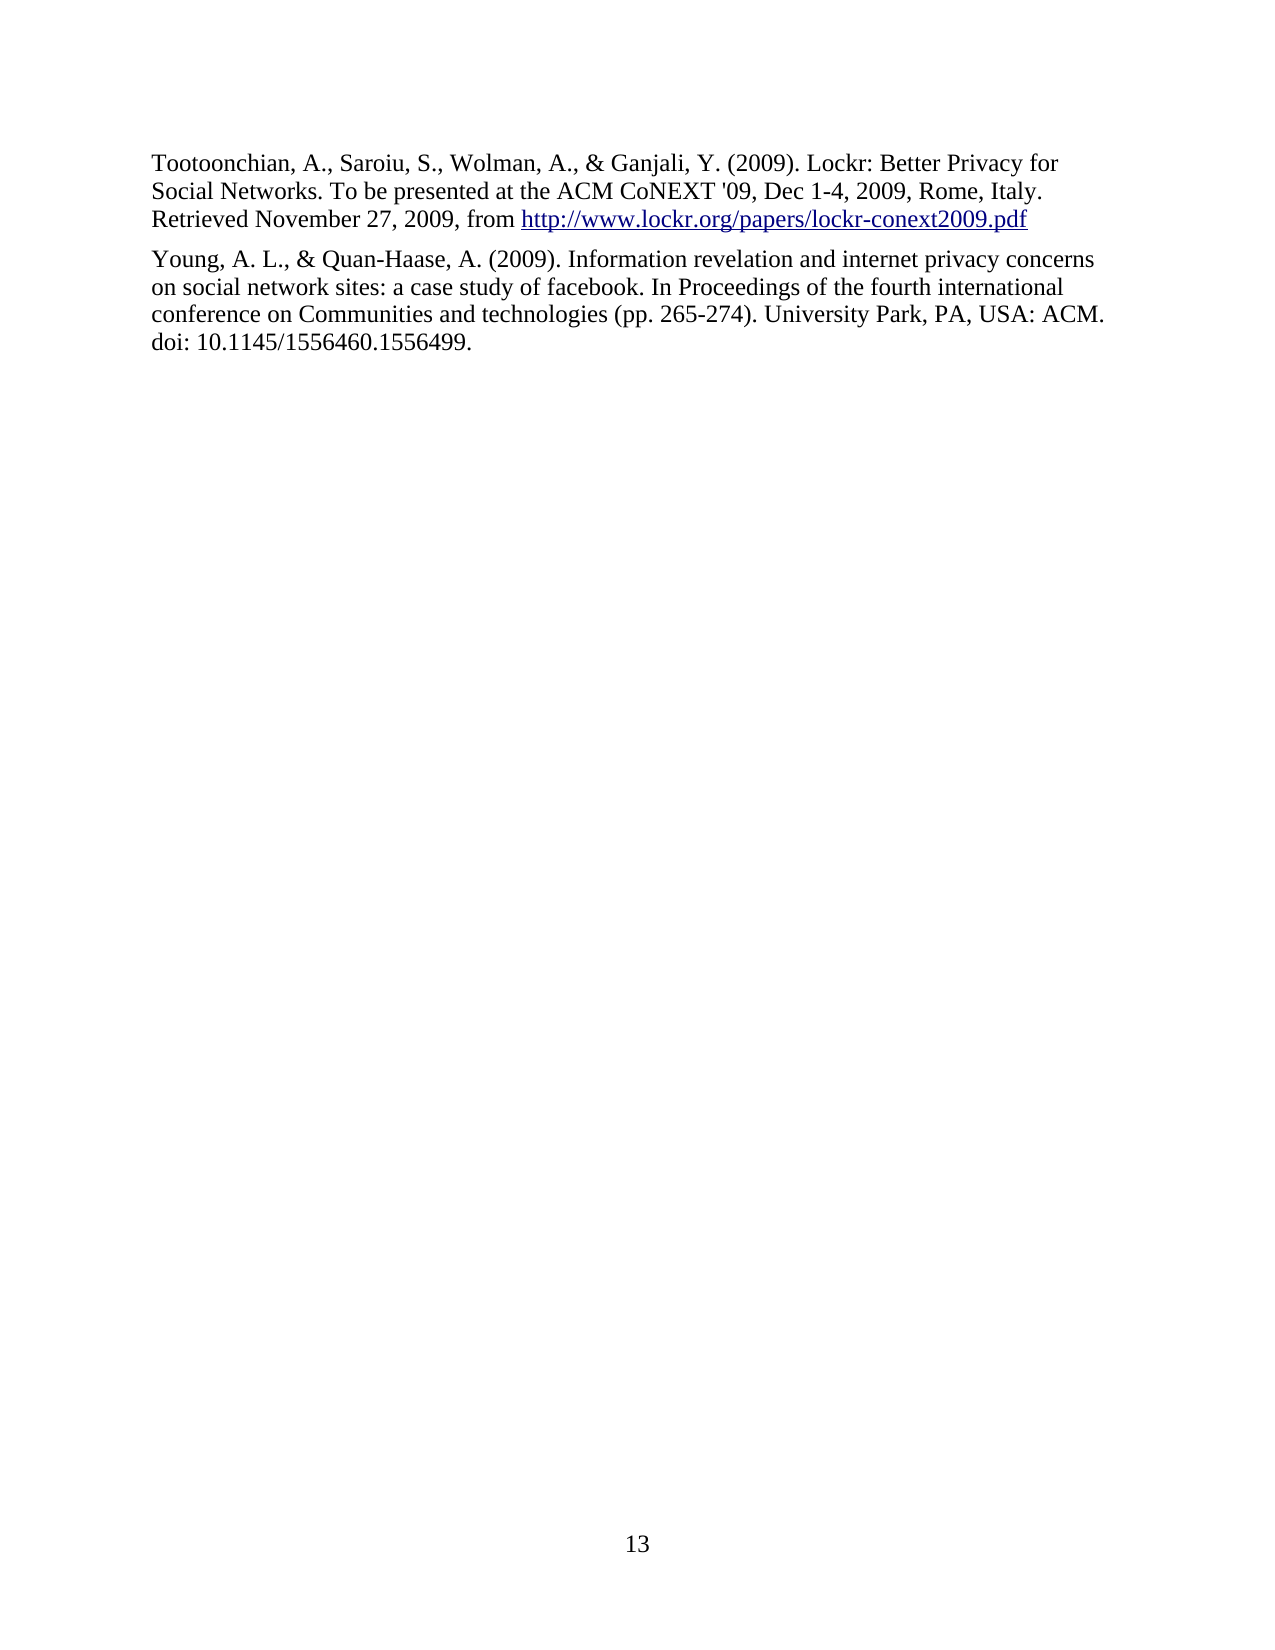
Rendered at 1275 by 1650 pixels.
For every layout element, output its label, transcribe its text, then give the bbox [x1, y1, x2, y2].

text Young, A. L., & Quan-Haase, A. (2009). Information revelation and internet privacy concerns on social network sites: a case study of facebook. In Proceedings of the fourth international conference on Communities and technologies (pp. 265-274). University Park, PA, USA: ACM. doi: 10.1145/1556460.1556499. [151, 245, 1123, 356]
text Tootoonchian, A., Saroiu, S., Wolman, A., & Ganjali, Y. (2009). Lockr: Better Privacy for Social Networks. To be presented at the ACM CoNEXT '09, Dec 1-4, 2009, Rome, Italy. Retrieved November 27, 2009, from http://www.lockr.org/papers/lockr-conext2009.pdf [151, 149, 1123, 232]
